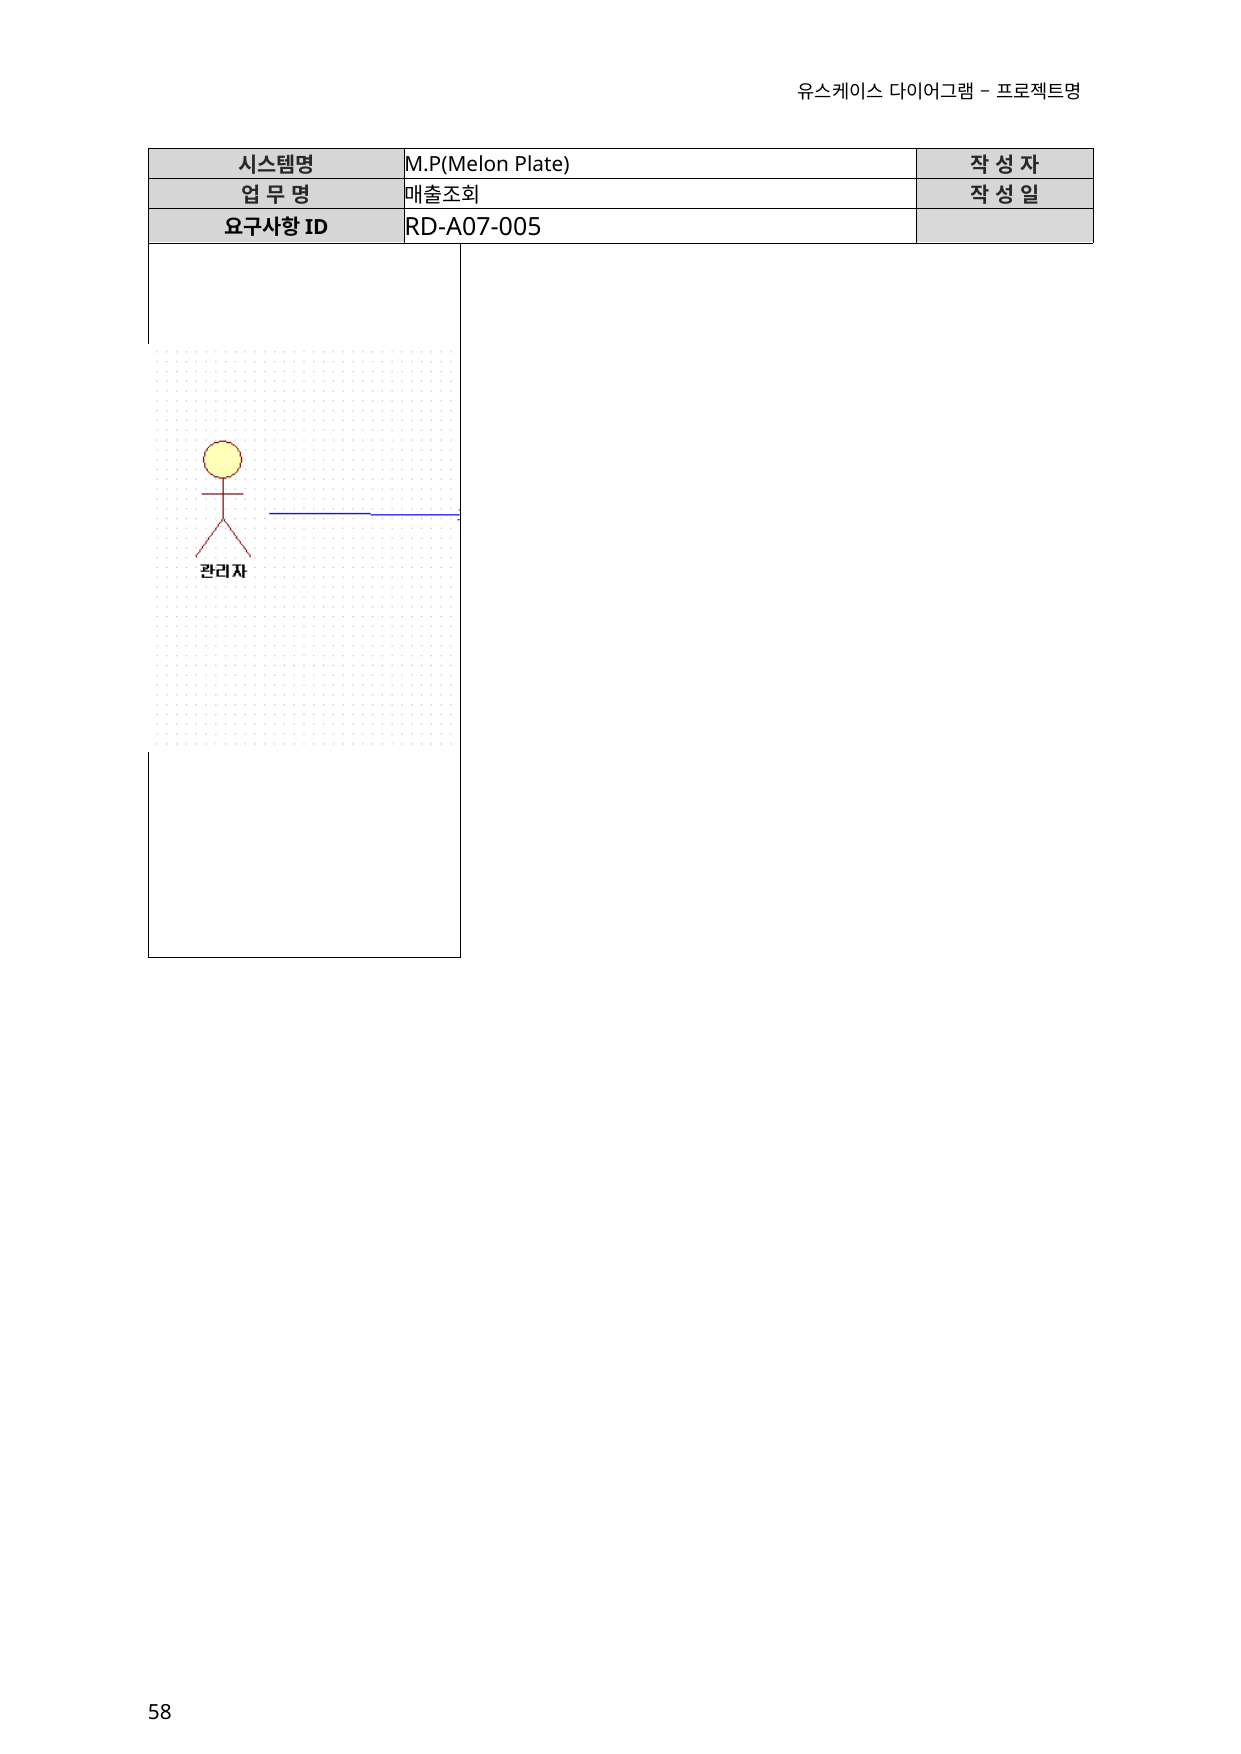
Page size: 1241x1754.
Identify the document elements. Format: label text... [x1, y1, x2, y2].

table_cell [917, 209, 1093, 242]
table_cell [149, 244, 460, 344]
table_cell 업 무 명 [149, 179, 404, 208]
table_cell 매출조회 [405, 179, 916, 208]
table_cell 작 성 일 [917, 179, 1093, 208]
table_cell 시스템명 [149, 149, 404, 178]
table_cell 요구사항ID [149, 209, 404, 242]
table_cell 작 성 자 [917, 149, 1093, 178]
table_cell [149, 752, 460, 957]
table_cell RD-A07-005 [405, 209, 916, 242]
table_cell [461, 244, 1093, 957]
picture [148, 344, 460, 752]
table_cell M.P(Melon Plate) [405, 149, 916, 178]
